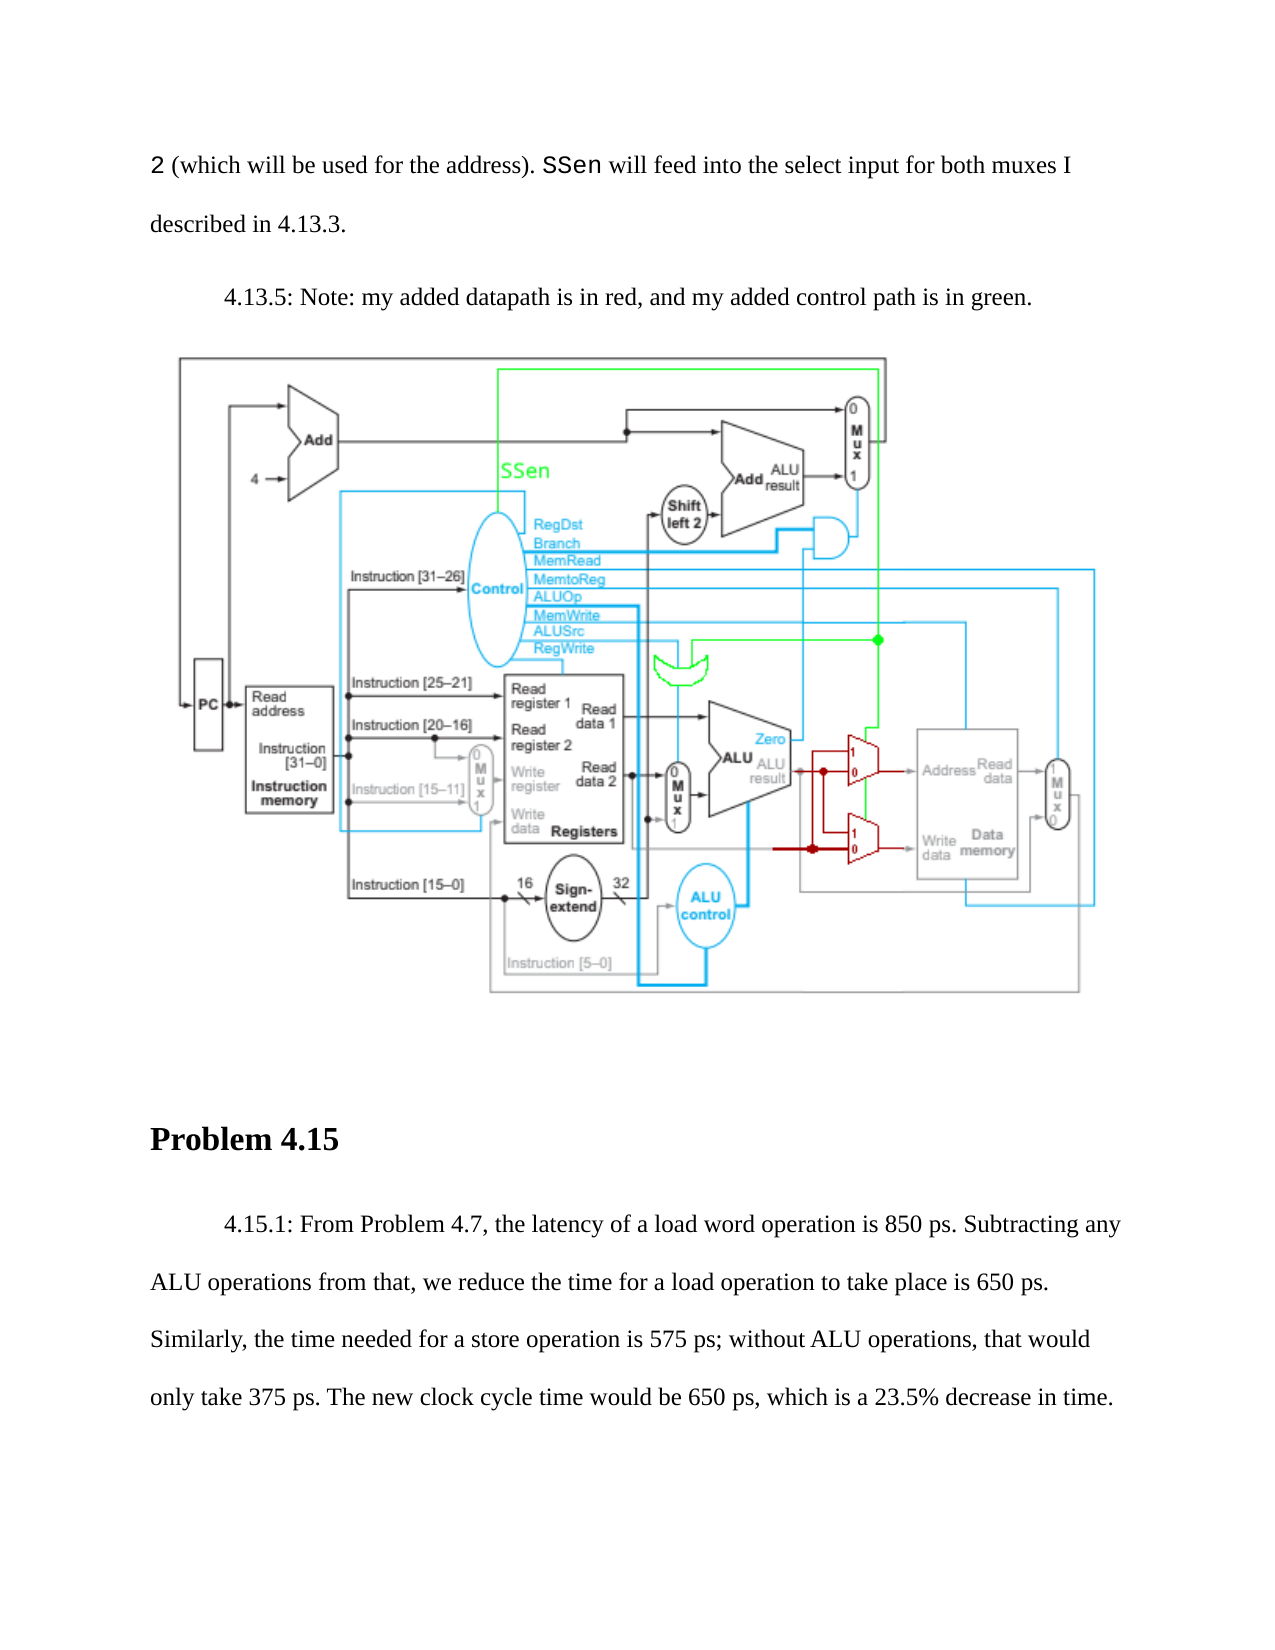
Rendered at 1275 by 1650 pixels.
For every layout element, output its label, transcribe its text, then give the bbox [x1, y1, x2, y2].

text 2 (which will be used for the address). SSen will feed into the select input for both muxes I described in 4.13.3. [150, 150, 1125, 238]
picture [175, 353, 1100, 998]
text 4.15.1: From Problem 4.7, the latency of a load word operation is 850 ps. Subtracting any ALU operations from that, we reduce the time for a load operation to take place is 650 ps. Similarly, the time needed for a store operation is 575 ps; without ALU operations, that would only take 375 ps. The new clock cycle time would be 650 ps, which is a 23.5% decrease in time. [150, 1209, 1125, 1410]
text 4.13.5: Note: my added datapath is in red, and my added control path is in green. [150, 282, 1125, 310]
subtitle Problem 4.15 [150, 1119, 1125, 1158]
